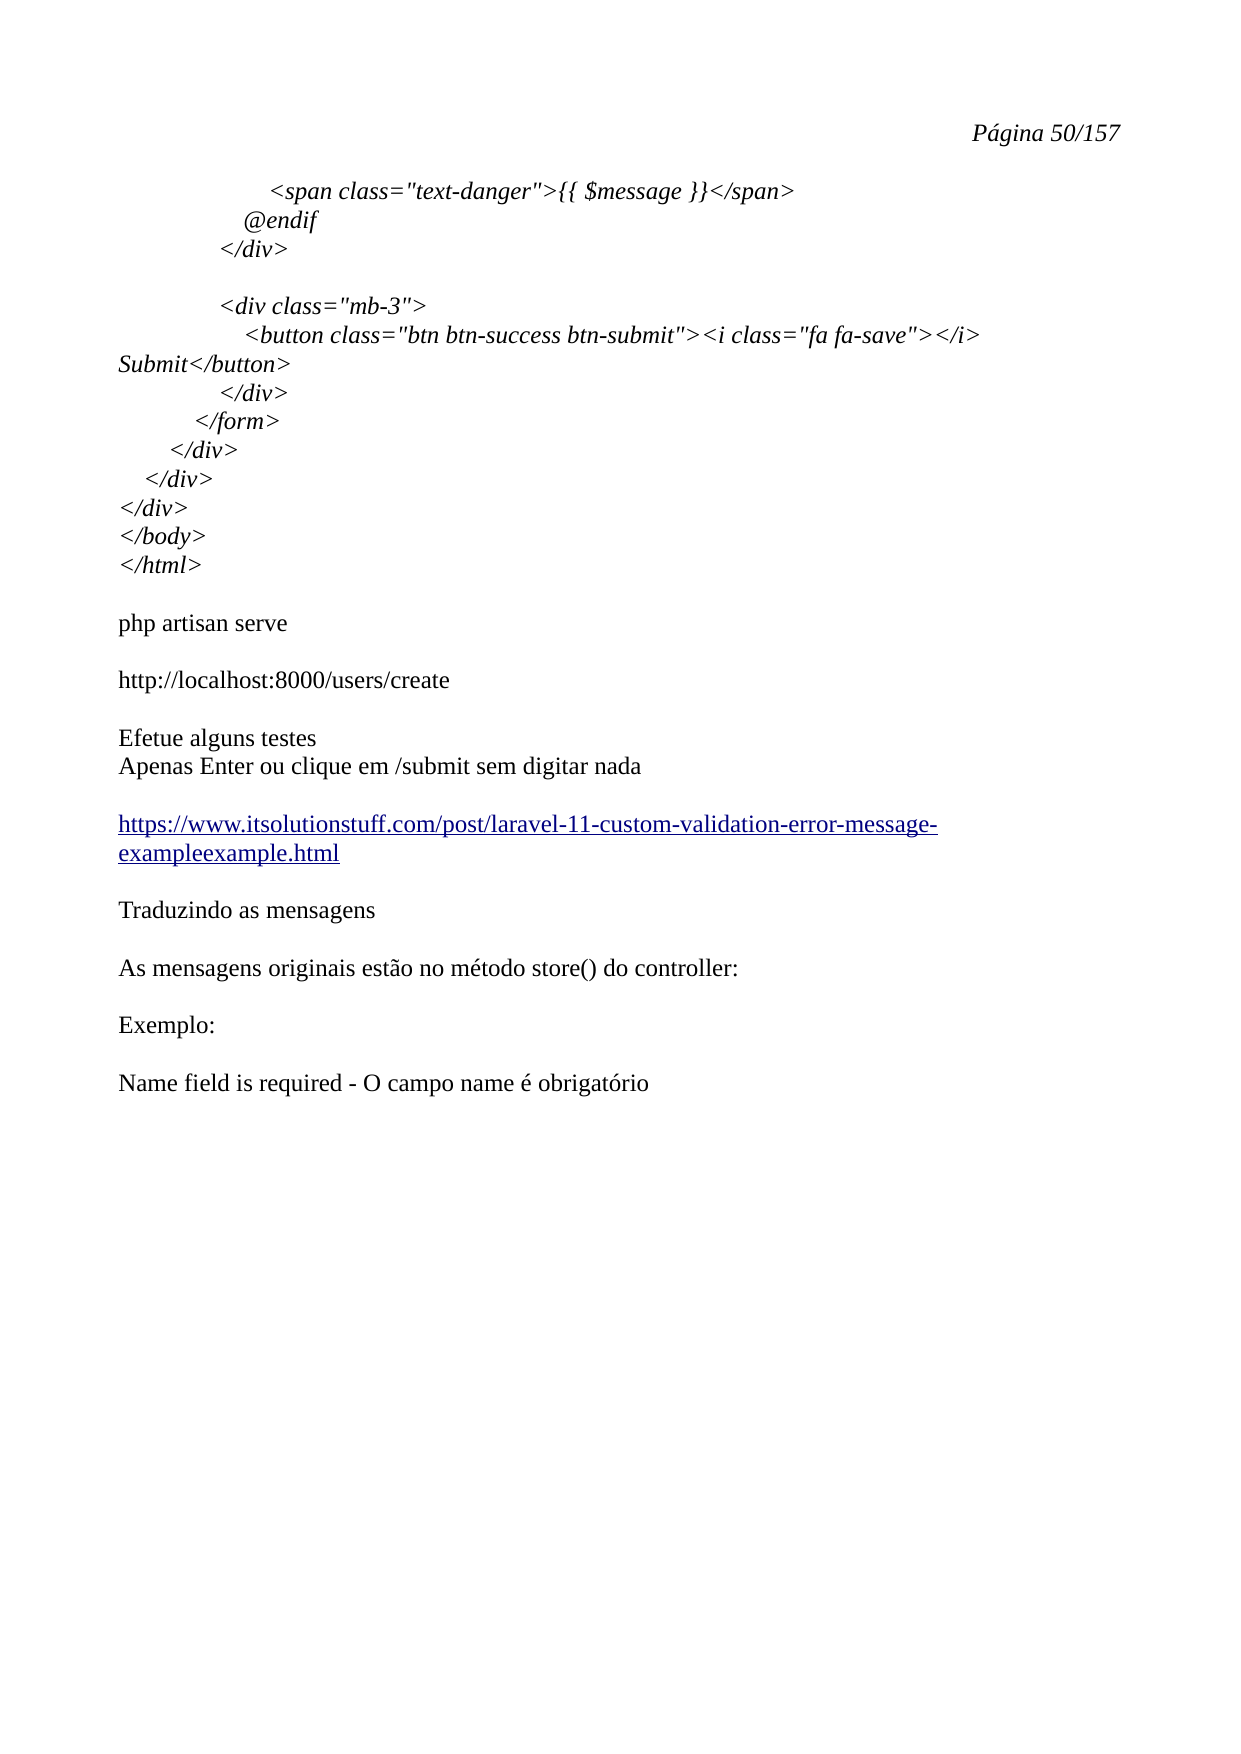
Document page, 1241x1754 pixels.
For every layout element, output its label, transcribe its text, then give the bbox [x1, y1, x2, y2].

text <div class="mb-3"> [118, 291, 1122, 320]
text <span class="text-danger">{{ $message }}</span> [118, 176, 1122, 205]
text Apenas Enter ou clique em /submit sem digitar nada [118, 751, 1122, 780]
text Name field is required - O campo name é obrigatório [118, 1068, 1122, 1096]
text @endif [118, 205, 1122, 234]
text Exemplo: [118, 1010, 1122, 1039]
text As mensagens originais estão no método store() do controller: [118, 953, 1122, 981]
text https://www.itsolutionstuff.com/post/laravel-11-custom-validation-error-message-exampleexample.html [118, 809, 1122, 866]
text </div> [118, 378, 1122, 406]
text </form> [118, 406, 1122, 435]
text </div> [118, 493, 1122, 521]
text php artisan serve [118, 608, 1122, 636]
text <button class="btn btn-success btn-submit"><i class="fa fa-save"></i> Submit</button> [118, 320, 1122, 378]
text http://localhost:8000/users/create [118, 665, 1122, 694]
text Traduzindo as mensagens [118, 895, 1122, 924]
text </body> [118, 521, 1122, 550]
text </html> [118, 550, 1122, 579]
text </div> [118, 435, 1122, 464]
text </div> [118, 464, 1122, 493]
text Efetue alguns testes [118, 723, 1122, 751]
text </div> [118, 234, 1122, 263]
